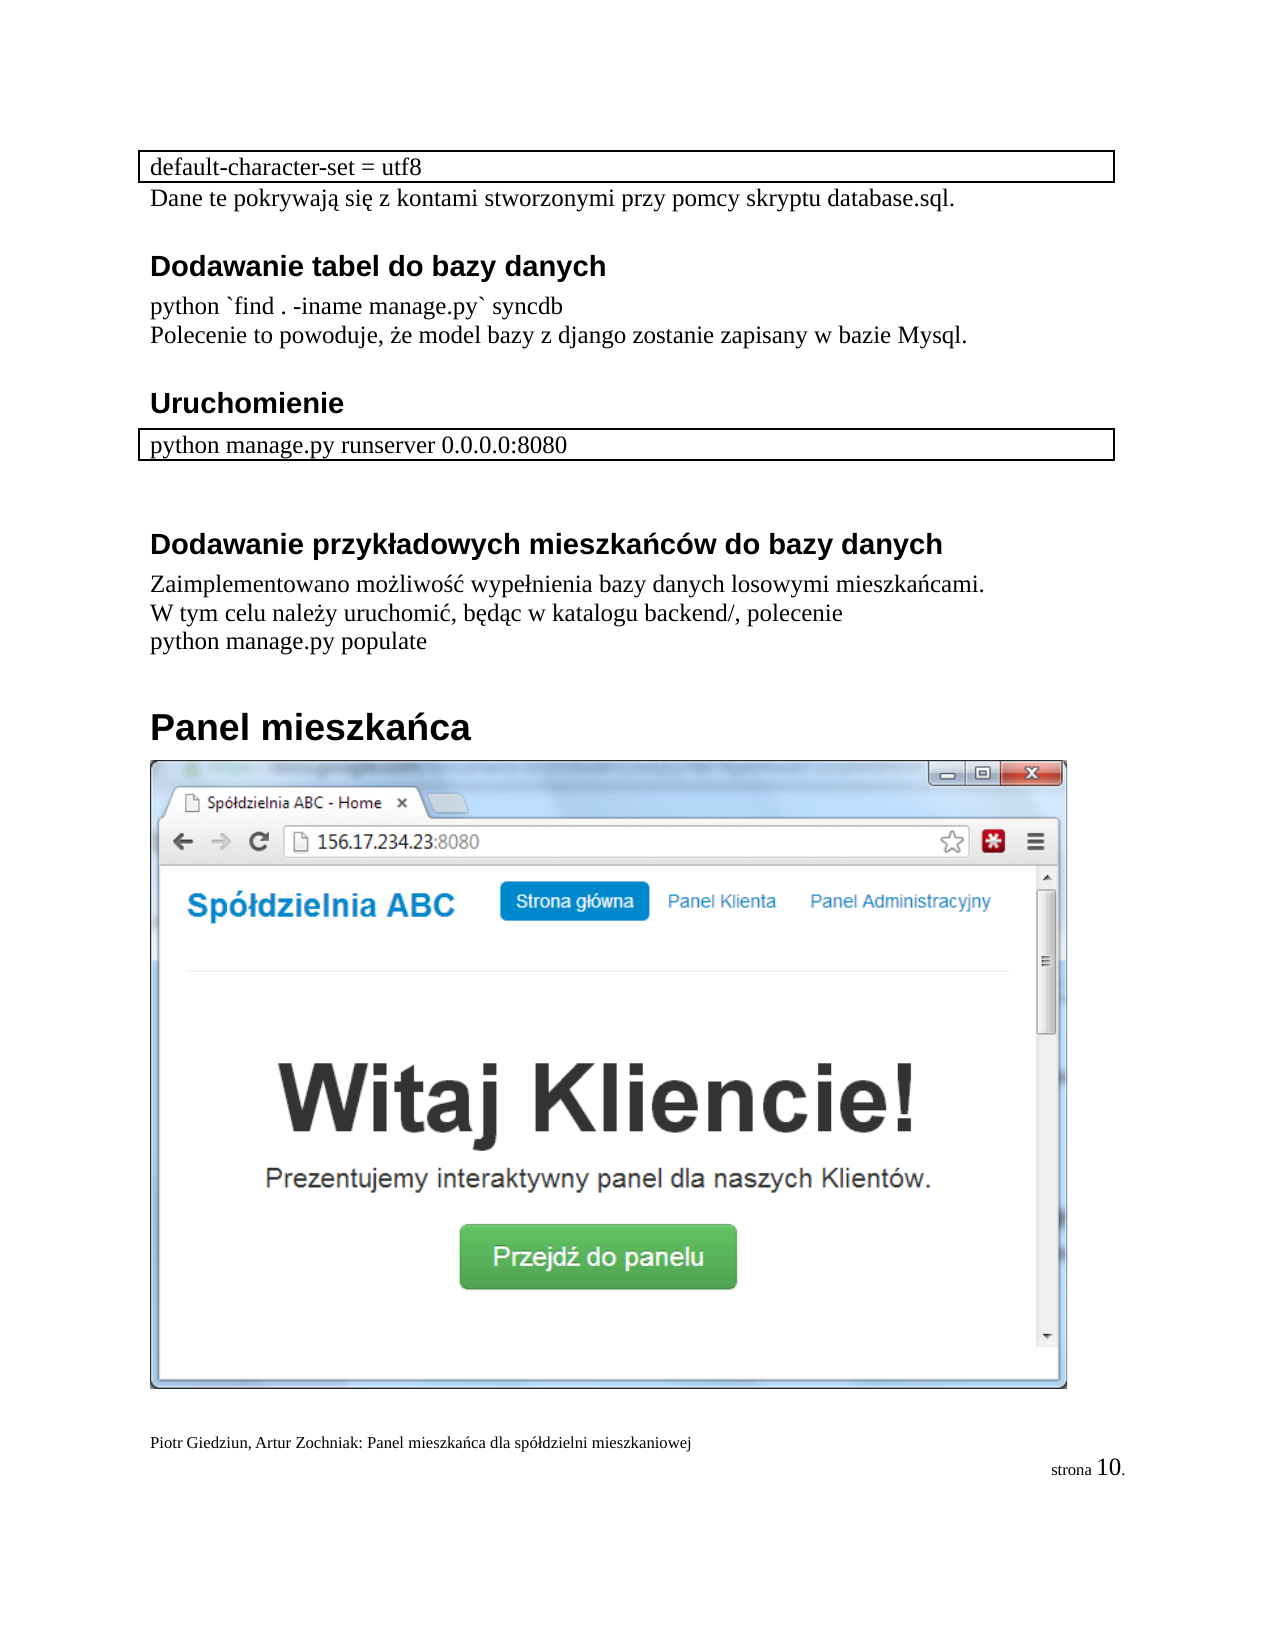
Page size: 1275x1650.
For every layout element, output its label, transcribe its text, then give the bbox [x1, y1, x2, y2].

text Zaimplementowano możliwość wypełnienia bazy danych losowymi mieszkańcami. [150, 569, 1125, 598]
subtitle Uruchomienie [150, 386, 1125, 419]
subtitle Panel mieszkańca [150, 705, 1125, 748]
text python manage.py populate [150, 626, 1125, 655]
text W tym celu należy uruchomić, będąc w katalogu backend/, polecenie [150, 598, 1125, 626]
text Polecenie to powoduje, że model bazy z django zostanie zapisany w bazie Mysql. [150, 320, 1125, 348]
subtitle Dodawanie przykładowych mieszkańców do bazy danych [150, 527, 1125, 561]
picture [150, 760, 1068, 1389]
table_header python manage.py runserver 0.0.0.0:8080 [140, 430, 1113, 459]
table_header default-character-set = utf8 [140, 152, 1113, 181]
text python `find . -iname manage.py` syncdb [150, 291, 1125, 320]
subtitle Dodawanie tabel do bazy danych [150, 249, 1125, 283]
text Dane te pokrywają się z kontami stworzonymi przy pomcy skryptu database.sql. [150, 183, 1125, 212]
